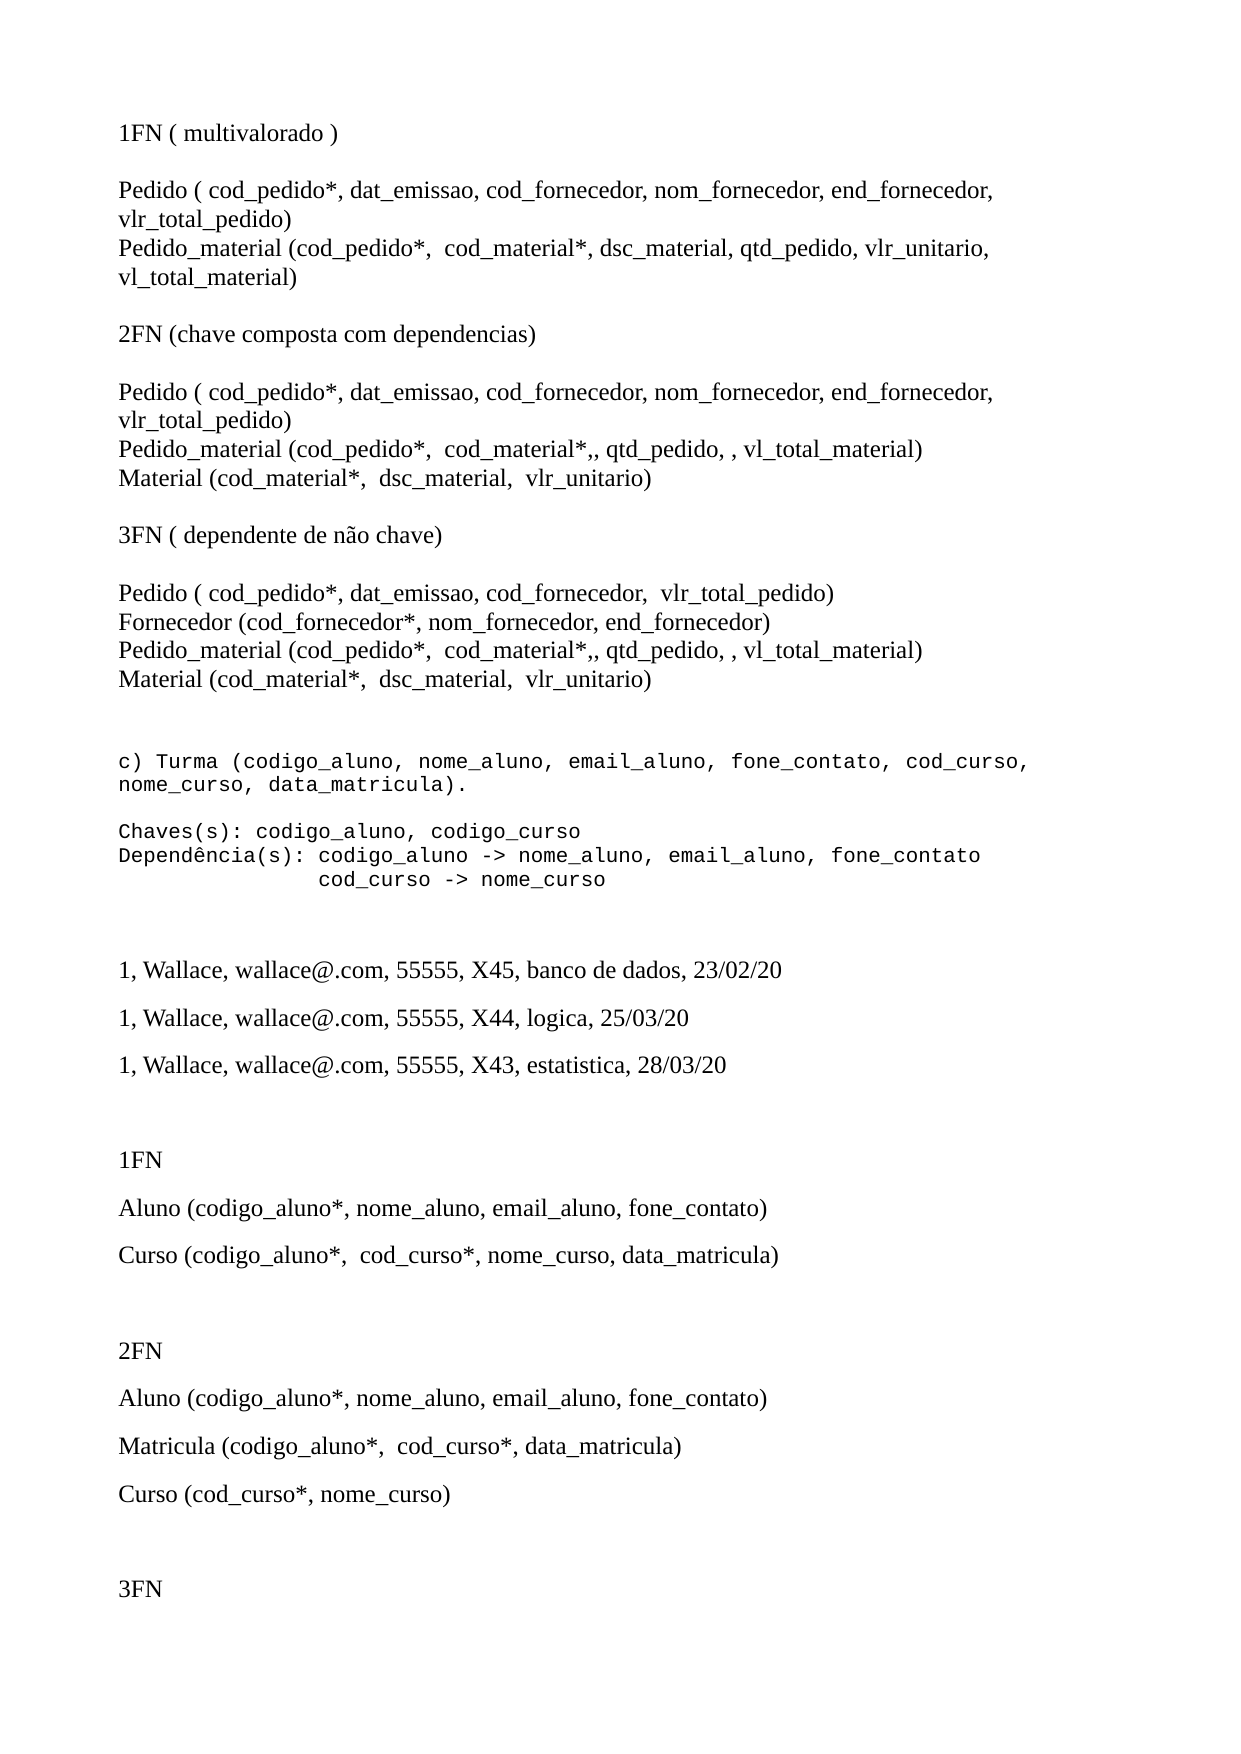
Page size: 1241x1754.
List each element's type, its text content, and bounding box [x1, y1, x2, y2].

text cod_curso -> nome_curso [118, 869, 1122, 892]
text Material (cod_material*, dsc_material, vlr_unitario) [118, 664, 1122, 693]
text Pedido ( cod_pedido*, dat_emissao, cod_fornecedor, nom_fornecedor, end_fornecedor, vlr_total_pedido) [118, 176, 1122, 233]
text Aluno (codigo_aluno*, nome_aluno, email_aluno, fone_contato) [118, 1383, 1122, 1412]
text Pedido_material (cod_pedido*, cod_material*, dsc_material, qtd_pedido, vlr_unitario, vl_total_material) [118, 233, 1122, 291]
text Pedido_material (cod_pedido*, cod_material*,, qtd_pedido, , vl_total_material) [118, 434, 1122, 463]
text Dependência(s): codigo_aluno -> nome_aluno, email_aluno, fone_contato [118, 845, 1122, 869]
text 1FN [118, 1145, 1122, 1174]
text 2FN (chave composta com dependencias) [118, 319, 1122, 348]
text Chaves(s): codigo_aluno, codigo_curso [118, 822, 1122, 845]
text 3FN [118, 1574, 1122, 1603]
text Pedido_material (cod_pedido*, cod_material*,, qtd_pedido, , vl_total_material) [118, 636, 1122, 664]
text 1FN ( multivalorado ) [118, 118, 1122, 147]
text 1, Wallace, wallace@.com, 55555, X43, estatistica, 28/03/20 [118, 1050, 1122, 1079]
text Aluno (codigo_aluno*, nome_aluno, email_aluno, fone_contato) [118, 1193, 1122, 1222]
text 2FN [118, 1336, 1122, 1364]
text Matricula (codigo_aluno*, cod_curso*, data_matricula) [118, 1431, 1122, 1460]
text Curso (codigo_aluno*, cod_curso*, nome_curso, data_matricula) [118, 1241, 1122, 1269]
text 1, Wallace, wallace@.com, 55555, X44, logica, 25/03/20 [118, 1003, 1122, 1031]
text c) Turma (codigo_aluno, nome_aluno, email_aluno, fone_contato, cod_curso, nome_curso, data_matricula). [118, 751, 1122, 798]
text Fornecedor (cod_fornecedor*, nom_fornecedor, end_fornecedor) [118, 607, 1122, 636]
text Pedido ( cod_pedido*, dat_emissao, cod_fornecedor, nom_fornecedor, end_fornecedor, vlr_total_pedido) [118, 377, 1122, 434]
text Material (cod_material*, dsc_material, vlr_unitario) [118, 463, 1122, 492]
text Curso (cod_curso*, nome_curso) [118, 1479, 1122, 1507]
text 1, Wallace, wallace@.com, 55555, X45, banco de dados, 23/02/20 [118, 922, 1122, 984]
text Pedido ( cod_pedido*, dat_emissao, cod_fornecedor, vlr_total_pedido) [118, 578, 1122, 607]
text 3FN ( dependente de não chave) [118, 521, 1122, 549]
